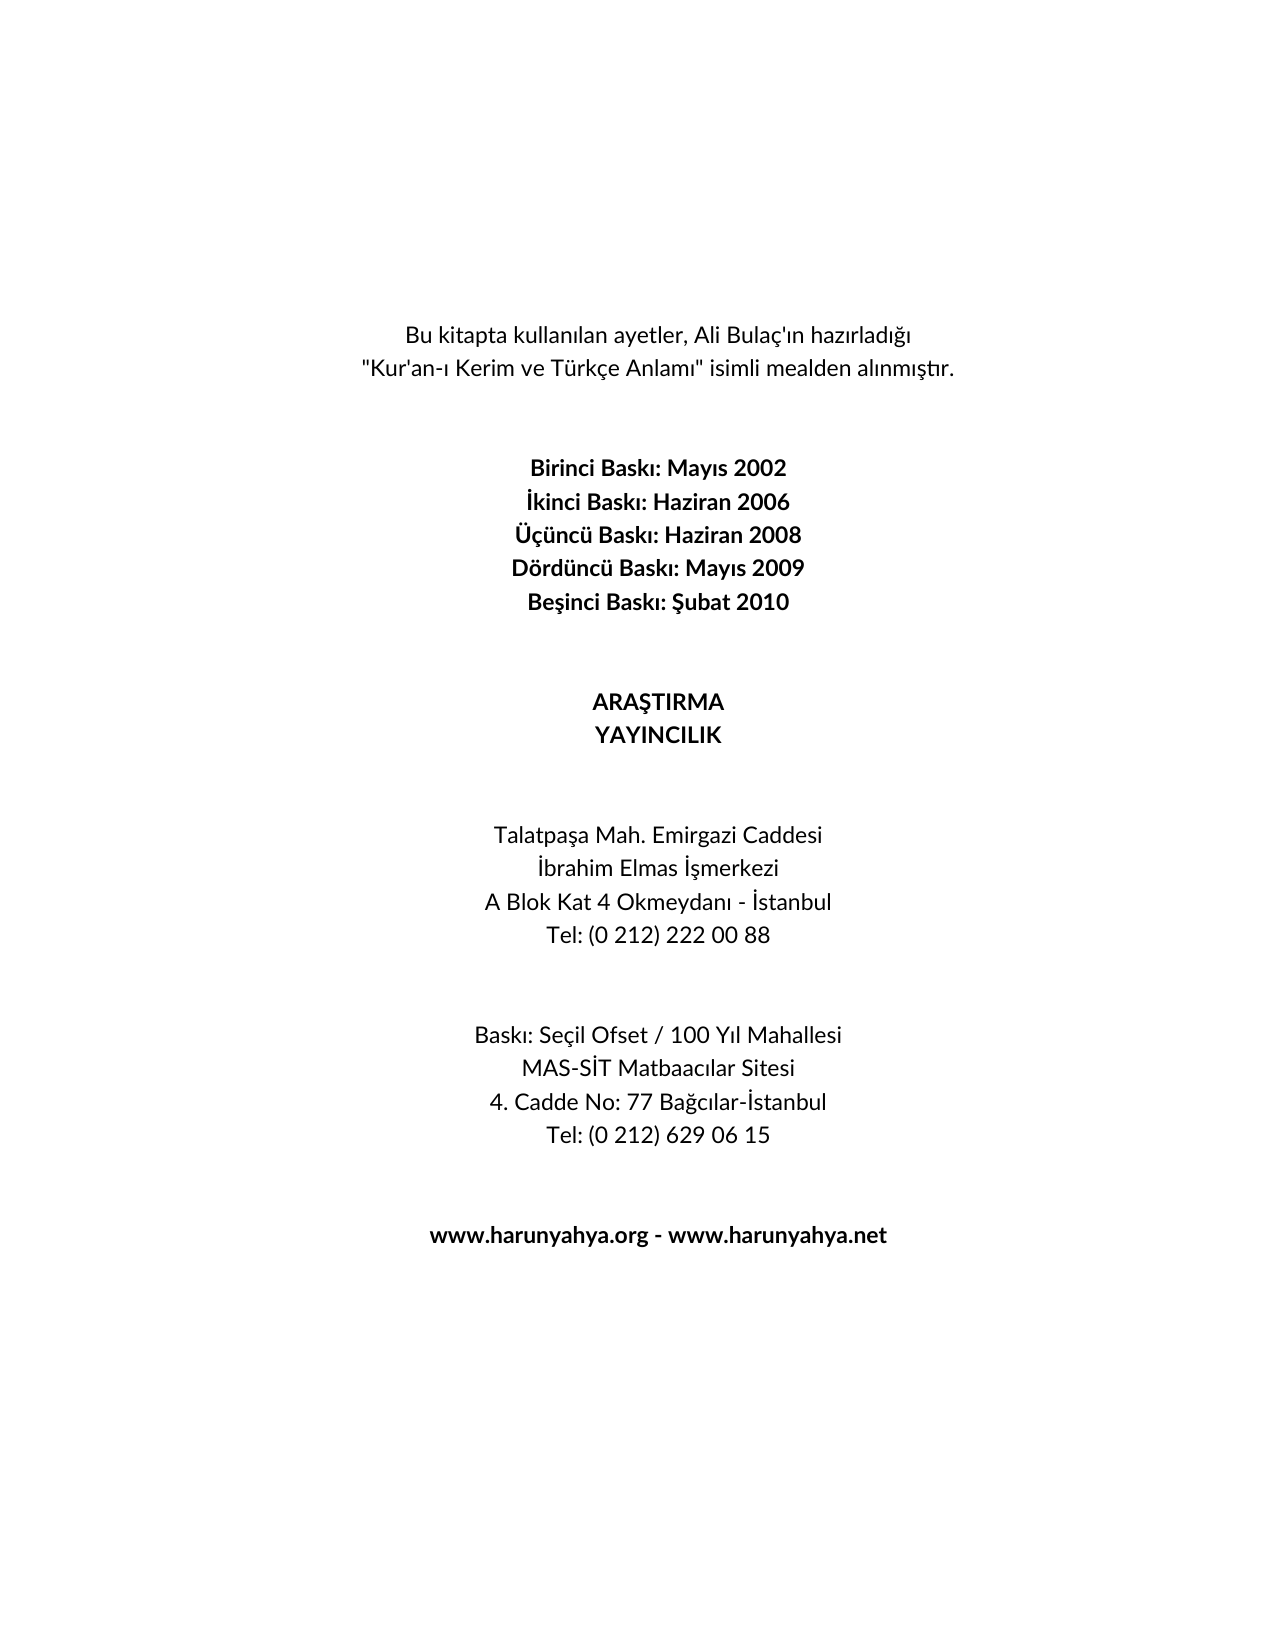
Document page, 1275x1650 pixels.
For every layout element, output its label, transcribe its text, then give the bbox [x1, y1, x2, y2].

text İkinci Baskı: Haziran 2006 [187, 483, 1070, 517]
text YAYINCILIK [187, 717, 1070, 750]
text Baskı: Seçil Ofset / 100 Yıl Mahallesi [187, 1017, 1070, 1050]
text 4. Cadde No: 77 Bağcılar-İstanbul [187, 1083, 1070, 1117]
text www.harunyahya.org - www.harunyahya.net [187, 1217, 1070, 1250]
text Tel: (0 212) 222 00 88 [187, 917, 1070, 950]
text Dördüncü Baskı: Mayıs 2009 [187, 550, 1070, 583]
text İbrahim Elmas İşmerkezi [187, 850, 1070, 883]
text A Blok Kat 4 Okmeydanı - İstanbul [187, 883, 1070, 917]
text "Kur'an-ı Kerim ve Türkçe Anlamı" isimli mealden alınmıştır. [187, 350, 1070, 383]
text MAS-SİT Matbaacılar Sitesi [187, 1050, 1070, 1083]
text Tel: (0 212) 629 06 15 [187, 1117, 1070, 1150]
text Talatpaşa Mah. Emirgazi Caddesi [187, 817, 1070, 850]
text Bu kitapta kullanılan ayetler, Ali Bulaç'ın hazırladığı [187, 317, 1070, 350]
text Birinci Baskı: Mayıs 2002 [187, 450, 1070, 483]
text ARAŞTIRMA [187, 683, 1070, 717]
text Beşinci Baskı: Şubat 2010 [187, 583, 1070, 617]
text Üçüncü Baskı: Haziran 2008 [187, 517, 1070, 550]
